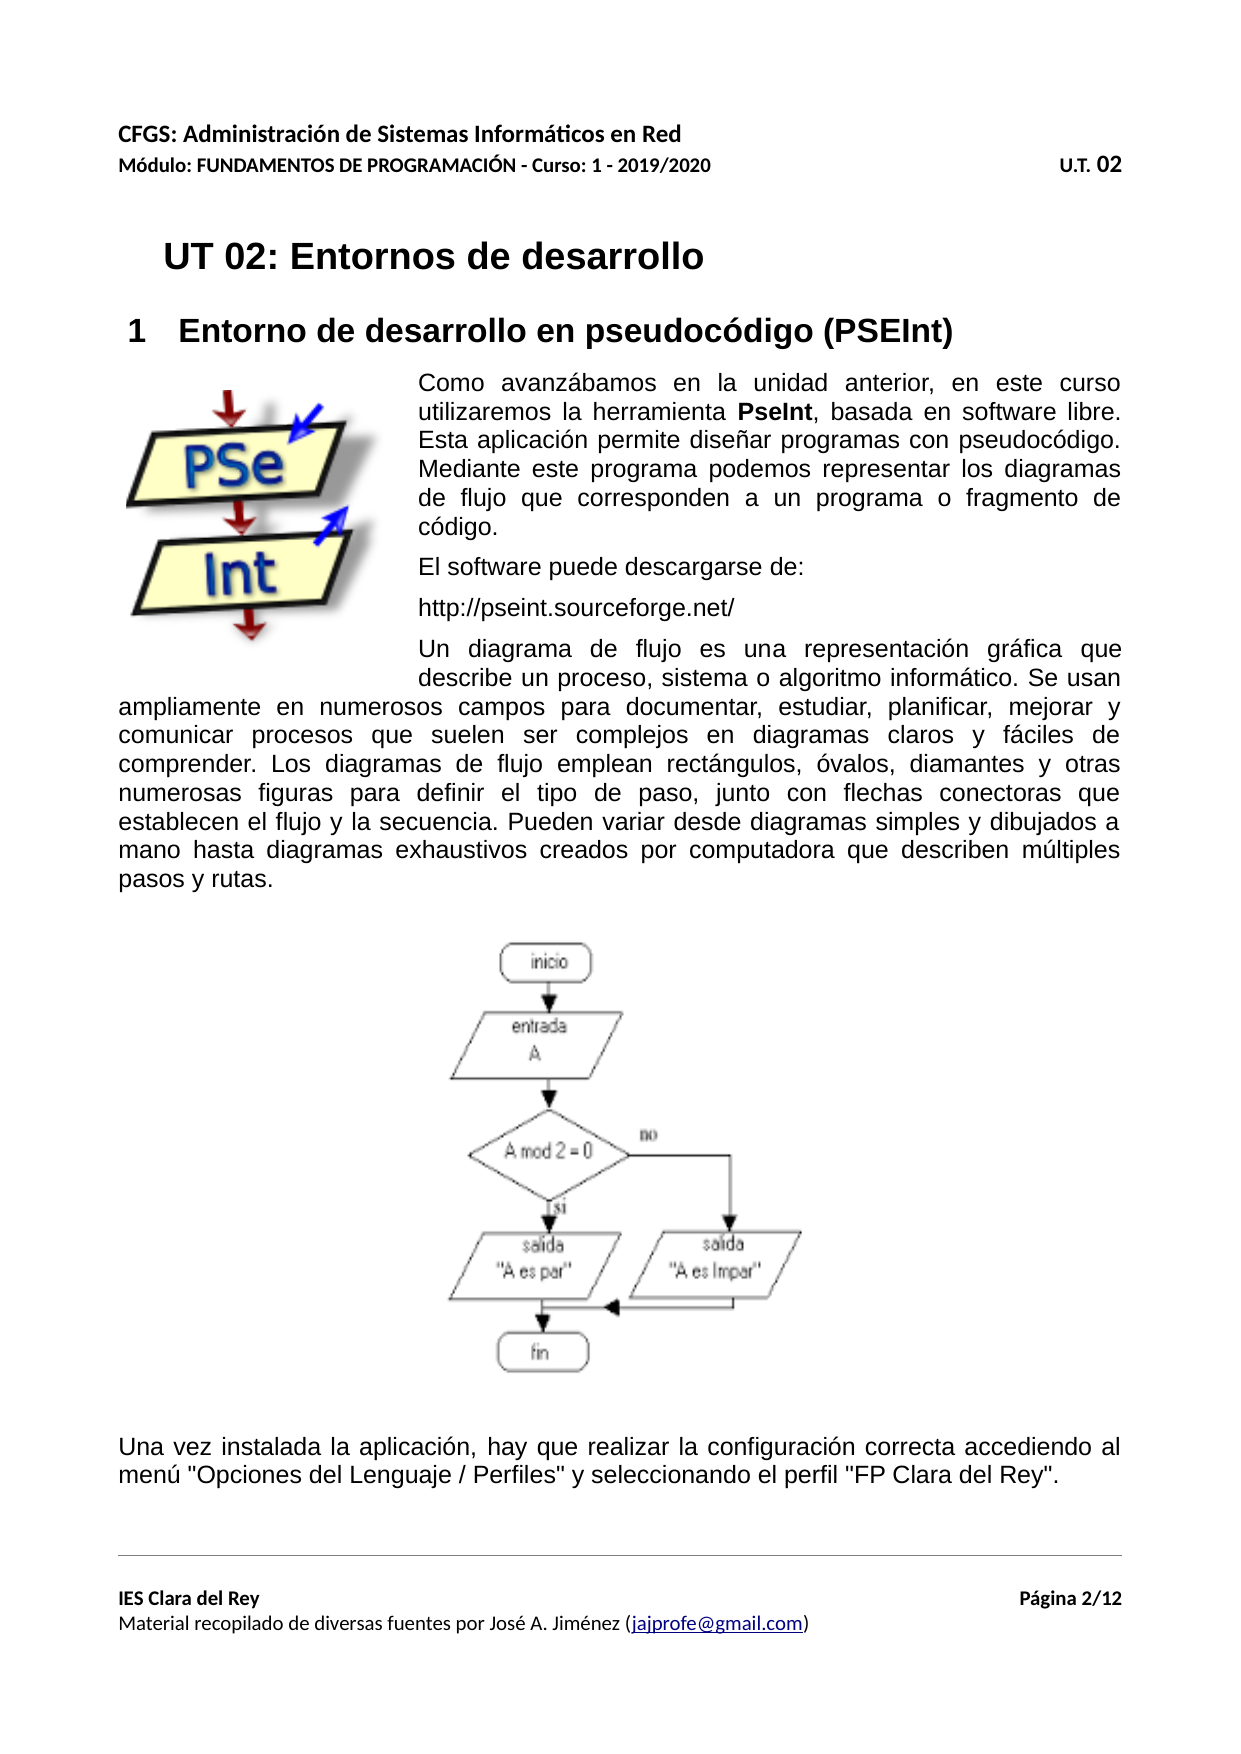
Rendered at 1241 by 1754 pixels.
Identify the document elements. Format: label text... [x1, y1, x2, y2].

subtitle UT 02: Entornos de desarrollo [118, 234, 1122, 277]
text El software puede descargarse de: [388, 552, 1122, 581]
picture [126, 390, 388, 653]
picture [438, 935, 810, 1376]
text http://pseint.sourceforge.net/ [388, 593, 1122, 622]
subtitle Entorno de desarrollo en pseudocódigo (PSEInt) [118, 311, 1122, 349]
text Como avanzábamos en la unidad anterior, en este curso utilizaremos la herramienta PseInt, basada en software libre. Esta aplicación permite diseñar programas con pseudocódigo. Mediante este programa podemos representar los diagramas de flujo que corresponden a un programa o fragmento de código. [118, 368, 1122, 540]
text Una vez instalada la aplicación, hay que realizar la configuración correcta accediendo al menú "Opciones del Lenguaje / Perfiles" y seleccionando el perfil "FP Clara del Rey". [118, 1431, 1122, 1489]
text Un diagrama de flujo es una representación gráfica que describe un proceso, sistema o algoritmo informático. Se usan ampliamente en numerosos campos para documentar, estudiar, planificar, mejorar y comunicar procesos que suelen ser complejos en diagramas claros y fáciles de comprender. Los diagramas de flujo emplean rectángulos, óvalos, diamantes y otras numerosas figuras para definir el tipo de paso, junto con flechas conectoras que establecen el flujo y la secuencia. Pueden variar desde diagramas simples y dibujados a mano hasta diagramas exhaustivos creados por computadora que describen múltiples pasos y rutas. [118, 634, 1122, 893]
